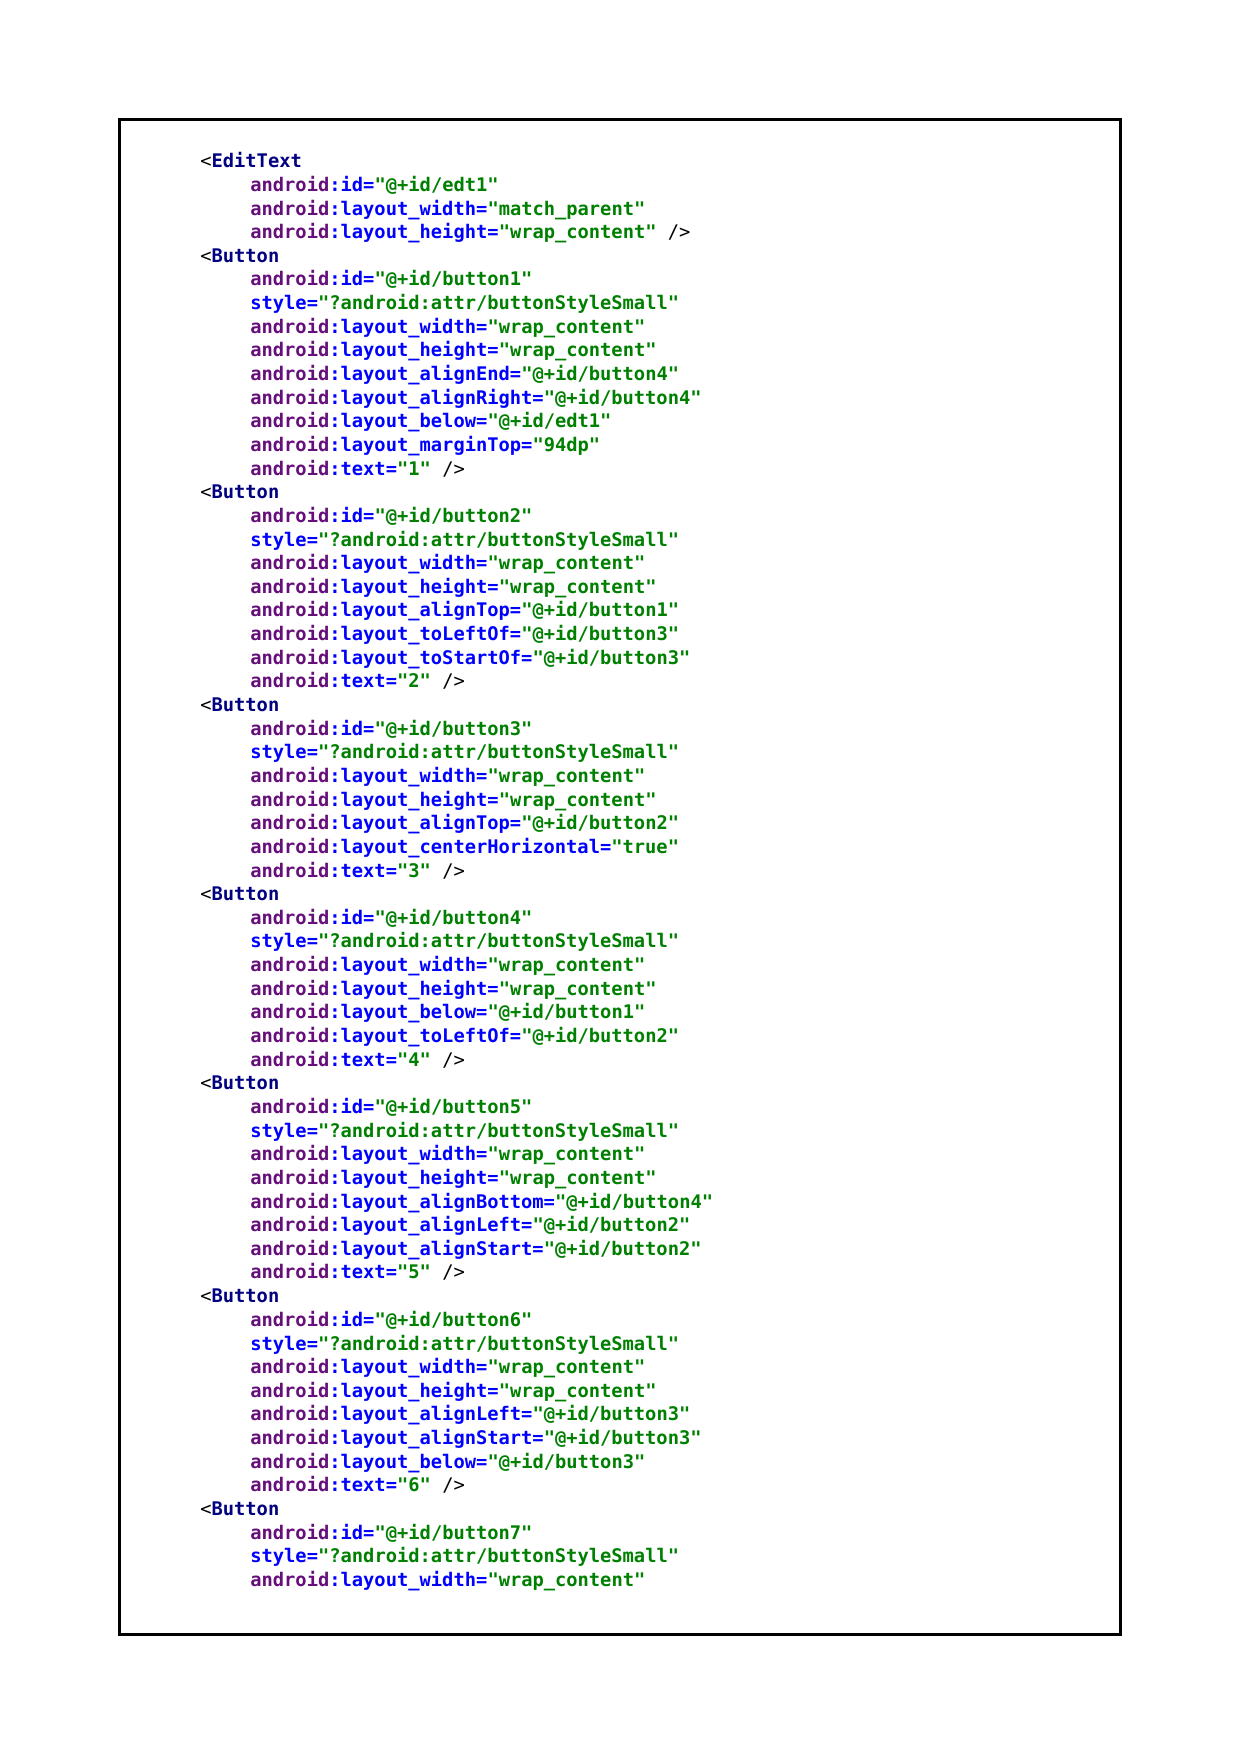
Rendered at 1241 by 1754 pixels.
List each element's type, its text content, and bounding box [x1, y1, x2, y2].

text android:layout_below="@+id/button1" [150, 1001, 1090, 1025]
text android:layout_alignLeft="@+id/button2" [150, 1214, 1090, 1238]
text <Button [150, 481, 1090, 505]
text android:layout_marginTop="94dp" [150, 434, 1090, 458]
text android:layout_alignEnd="@+id/button4" [150, 363, 1090, 387]
text style="?android:attr/buttonStyleSmall" [150, 1332, 1090, 1356]
text android:layout_width="wrap_content" [150, 954, 1090, 978]
text android:id="@+id/button5" [150, 1096, 1090, 1120]
text android:layout_toLeftOf="@+id/button2" [150, 1025, 1090, 1049]
text android:text="5" /> [150, 1262, 1090, 1285]
text style="?android:attr/buttonStyleSmall" [150, 1545, 1090, 1569]
text android:id="@+id/button6" [150, 1309, 1090, 1332]
text android:id="@+id/button4" [150, 907, 1090, 931]
text android:layout_below="@+id/edt1" [150, 410, 1090, 434]
text android:id="@+id/button1" [150, 268, 1090, 292]
text android:text="1" /> [150, 458, 1090, 481]
text <Button [150, 245, 1090, 268]
text android:layout_alignStart="@+id/button3" [150, 1427, 1090, 1451]
text android:layout_alignTop="@+id/button2" [150, 812, 1090, 836]
text android:layout_width="match_parent" [150, 197, 1090, 221]
text android:layout_height="wrap_content" [150, 339, 1090, 363]
text style="?android:attr/buttonStyleSmall" [150, 292, 1090, 316]
text android:layout_height="wrap_content" [150, 1167, 1090, 1191]
text android:layout_width="wrap_content" [150, 1356, 1090, 1380]
text android:id="@+id/button2" [150, 505, 1090, 528]
text style="?android:attr/buttonStyleSmall" [150, 741, 1090, 765]
text android:id="@+id/button7" [150, 1522, 1090, 1545]
text android:layout_toLeftOf="@+id/button3" [150, 623, 1090, 647]
text android:text="4" /> [150, 1049, 1090, 1072]
text android:layout_alignBottom="@+id/button4" [150, 1191, 1090, 1214]
text android:layout_width="wrap_content" [150, 765, 1090, 789]
text style="?android:attr/buttonStyleSmall" [150, 931, 1090, 954]
text android:layout_height="wrap_content" [150, 1380, 1090, 1403]
text android:text="3" /> [150, 859, 1090, 883]
text android:layout_alignLeft="@+id/button3" [150, 1403, 1090, 1427]
text style="?android:attr/buttonStyleSmall" [150, 528, 1090, 552]
text <Button [150, 1285, 1090, 1309]
text android:layout_width="wrap_content" [150, 552, 1090, 576]
text android:id="@+id/edt1" [150, 174, 1090, 197]
text android:layout_alignRight="@+id/button4" [150, 387, 1090, 410]
text style="?android:attr/buttonStyleSmall" [150, 1120, 1090, 1143]
text <Button [150, 1498, 1090, 1522]
text android:layout_width="wrap_content" [150, 1569, 1090, 1593]
text android:layout_height="wrap_content" [150, 576, 1090, 599]
text android:id="@+id/button3" [150, 718, 1090, 741]
text android:layout_height="wrap_content" /> [150, 221, 1090, 245]
text android:layout_alignTop="@+id/button1" [150, 599, 1090, 623]
text android:layout_below="@+id/button3" [150, 1451, 1090, 1474]
text <Button [150, 694, 1090, 718]
text <Button [150, 883, 1090, 907]
text <EditText [150, 150, 1090, 174]
text android:layout_toStartOf="@+id/button3" [150, 647, 1090, 670]
text android:text="6" /> [150, 1474, 1090, 1498]
text android:layout_centerHorizontal="true" [150, 836, 1090, 859]
text android:layout_alignStart="@+id/button2" [150, 1238, 1090, 1262]
text android:layout_width="wrap_content" [150, 1143, 1090, 1167]
text android:layout_height="wrap_content" [150, 978, 1090, 1001]
text <Button [150, 1072, 1090, 1096]
text android:layout_height="wrap_content" [150, 789, 1090, 812]
text android:layout_width="wrap_content" [150, 316, 1090, 339]
text android:text="2" /> [150, 670, 1090, 694]
